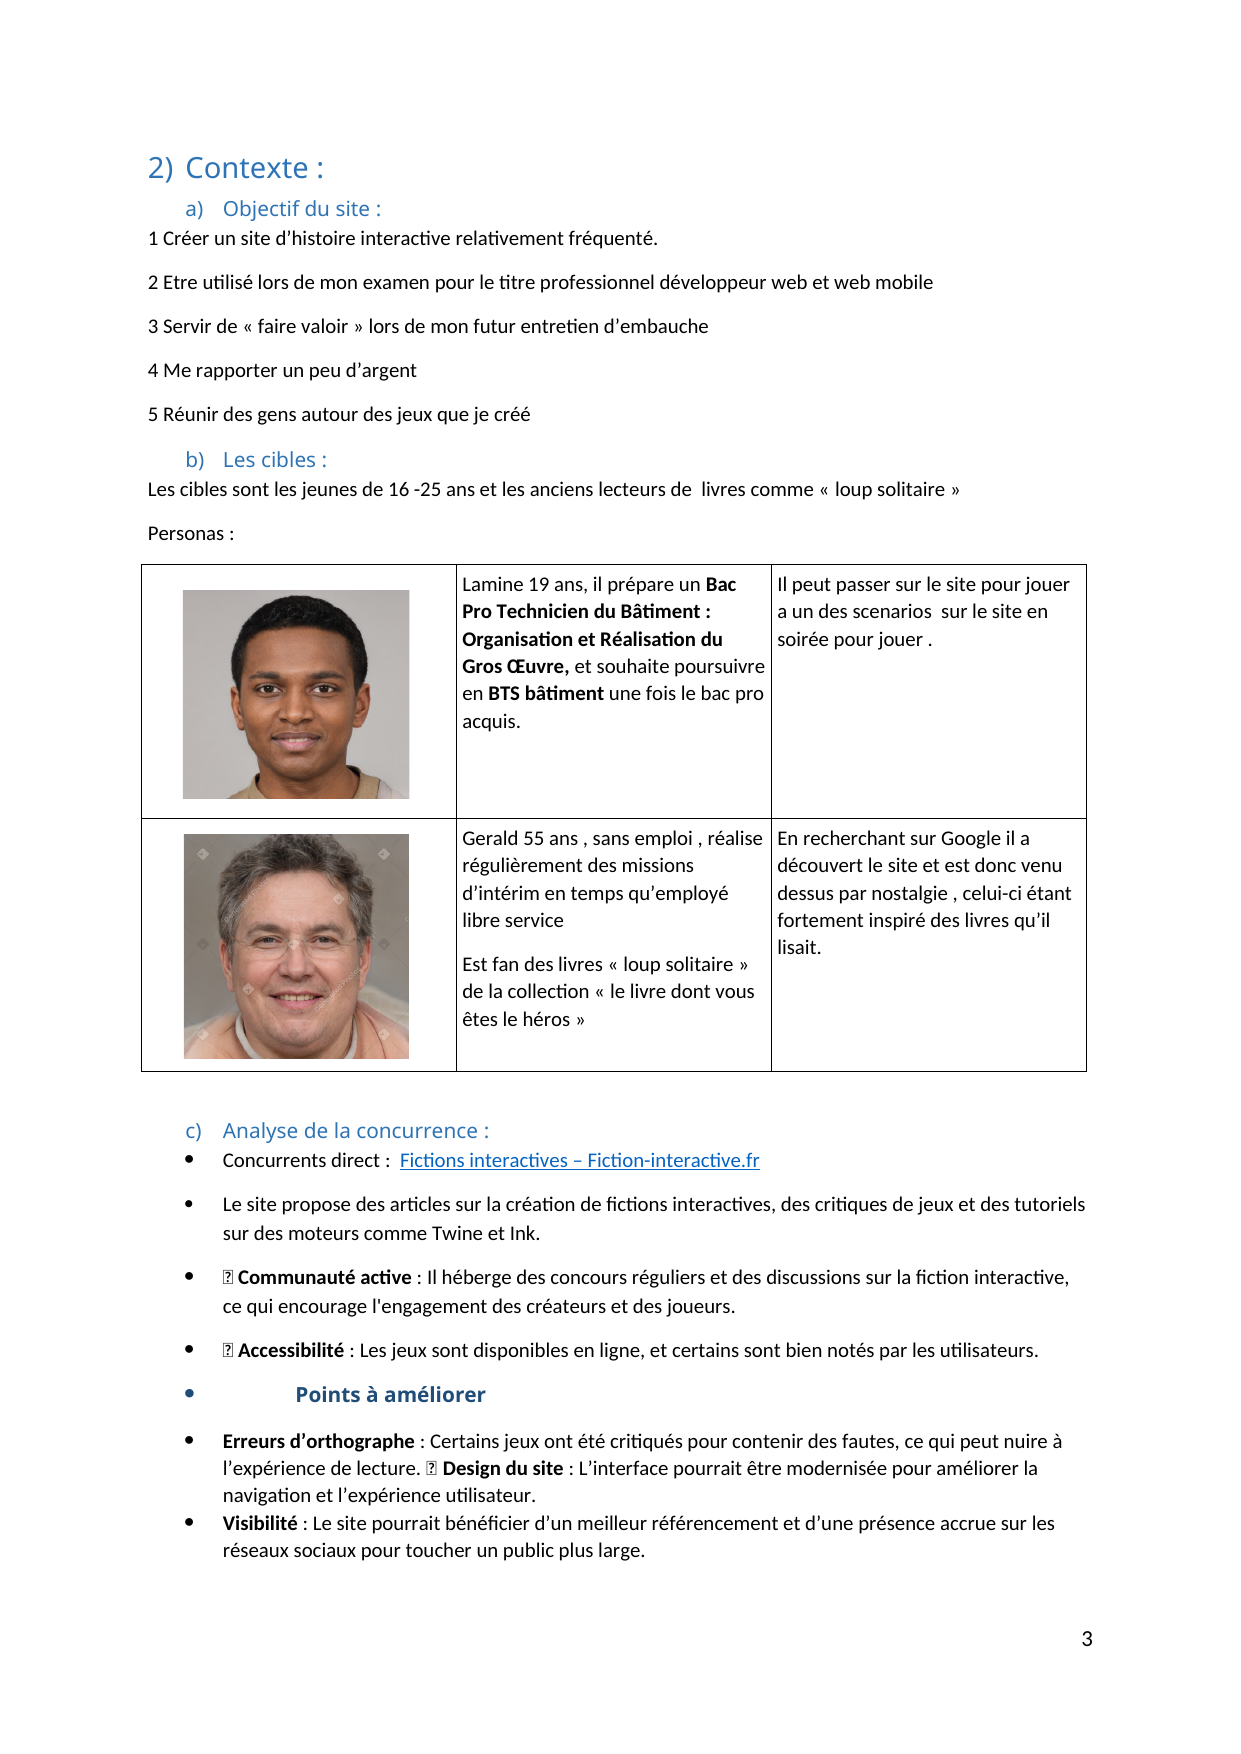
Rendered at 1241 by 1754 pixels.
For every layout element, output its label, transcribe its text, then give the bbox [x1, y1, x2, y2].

list Erreurs d’orthographe : Certains jeux ont été critiqués pour contenir des fautes, ce qui peut nuire à l’expérience de lecture. 🔹 Design du site : L’interface pourrait être modernisée pour améliorer la navigation et l’expérience utilisateur. [185, 1428, 1093, 1508]
subtitle Analyse de la concurrence : [185, 1116, 1093, 1145]
list ✅ Communauté active : Il héberge des concours réguliers et des discussions sur la fiction interactive, ce qui encourage l'engagement des créateurs et des joueurs. [185, 1264, 1093, 1318]
list Concurrents direct : Fictions interactives – Fiction-interactive.fr [185, 1147, 1093, 1172]
text 1 Créer un site d’histoire interactive relativement fréquenté. [148, 225, 1093, 251]
list ✅ Accessibilité : Les jeux sont disponibles en ligne, et certains sont bien notés par les utilisateurs. [185, 1337, 1093, 1362]
list Visibilité : Le site pourrait bénéficier d’un meilleur référencement et d’une présence accrue sur les réseaux sociaux pour toucher un public plus large. [185, 1510, 1093, 1563]
subtitle Objectif du site : [185, 194, 1093, 223]
text 5 Réunir des gens autour des jeux que je créé [148, 401, 1093, 427]
table_header Lamine 19 ans, il prépare un Bac Pro Technicien du Bâtiment : Organisation et Réalisation du Gros Œuvre, et souhaite poursuivre en BTS bâtiment une fois le bac pro acquis. [457, 565, 771, 818]
table_header Il peut passer sur le site pour jouer a un des scenarios sur le site en soirée pour jouer . [772, 565, 1086, 818]
table_cell Gerald 55 ans , sans emploi , réalise régulièrement des missions d’intérim en temps qu’employé libre service Est fan des livres « loup solitaire » de la collection « le livre dont vous êtes le héros » [457, 819, 771, 1071]
table_cell [142, 819, 456, 1071]
picture [183, 834, 409, 1059]
table_cell En recherchant sur Google il a découvert le site et est donc venu dessus par nostalgie , celui-ci étant fortement inspiré des livres qu’il lisait. [772, 819, 1086, 1071]
picture [182, 590, 410, 799]
list Le site propose des articles sur la création de fictions interactives, des critiques de jeux et des tutoriels sur des moteurs comme Twine et Ink. [185, 1191, 1093, 1246]
text 2 Etre utilisé lors de mon examen pour le titre professionnel développeur web et web mobile [148, 269, 1093, 295]
subtitle Contexte : [148, 148, 1093, 187]
text Les cibles sont les jeunes de 16 -25 ans et les anciens lecteurs de livres comme « loup solitaire » [148, 476, 1093, 502]
text 3 Servir de « faire valoir » lors de mon futur entretien d’embauche [148, 313, 1093, 339]
text Personas : [148, 520, 1093, 546]
subtitle Les cibles : [185, 446, 1093, 474]
text 4 Me rapporter un peu d’argent [148, 357, 1093, 383]
subtitle Points à améliorer [185, 1381, 1093, 1409]
table_header [142, 565, 456, 818]
